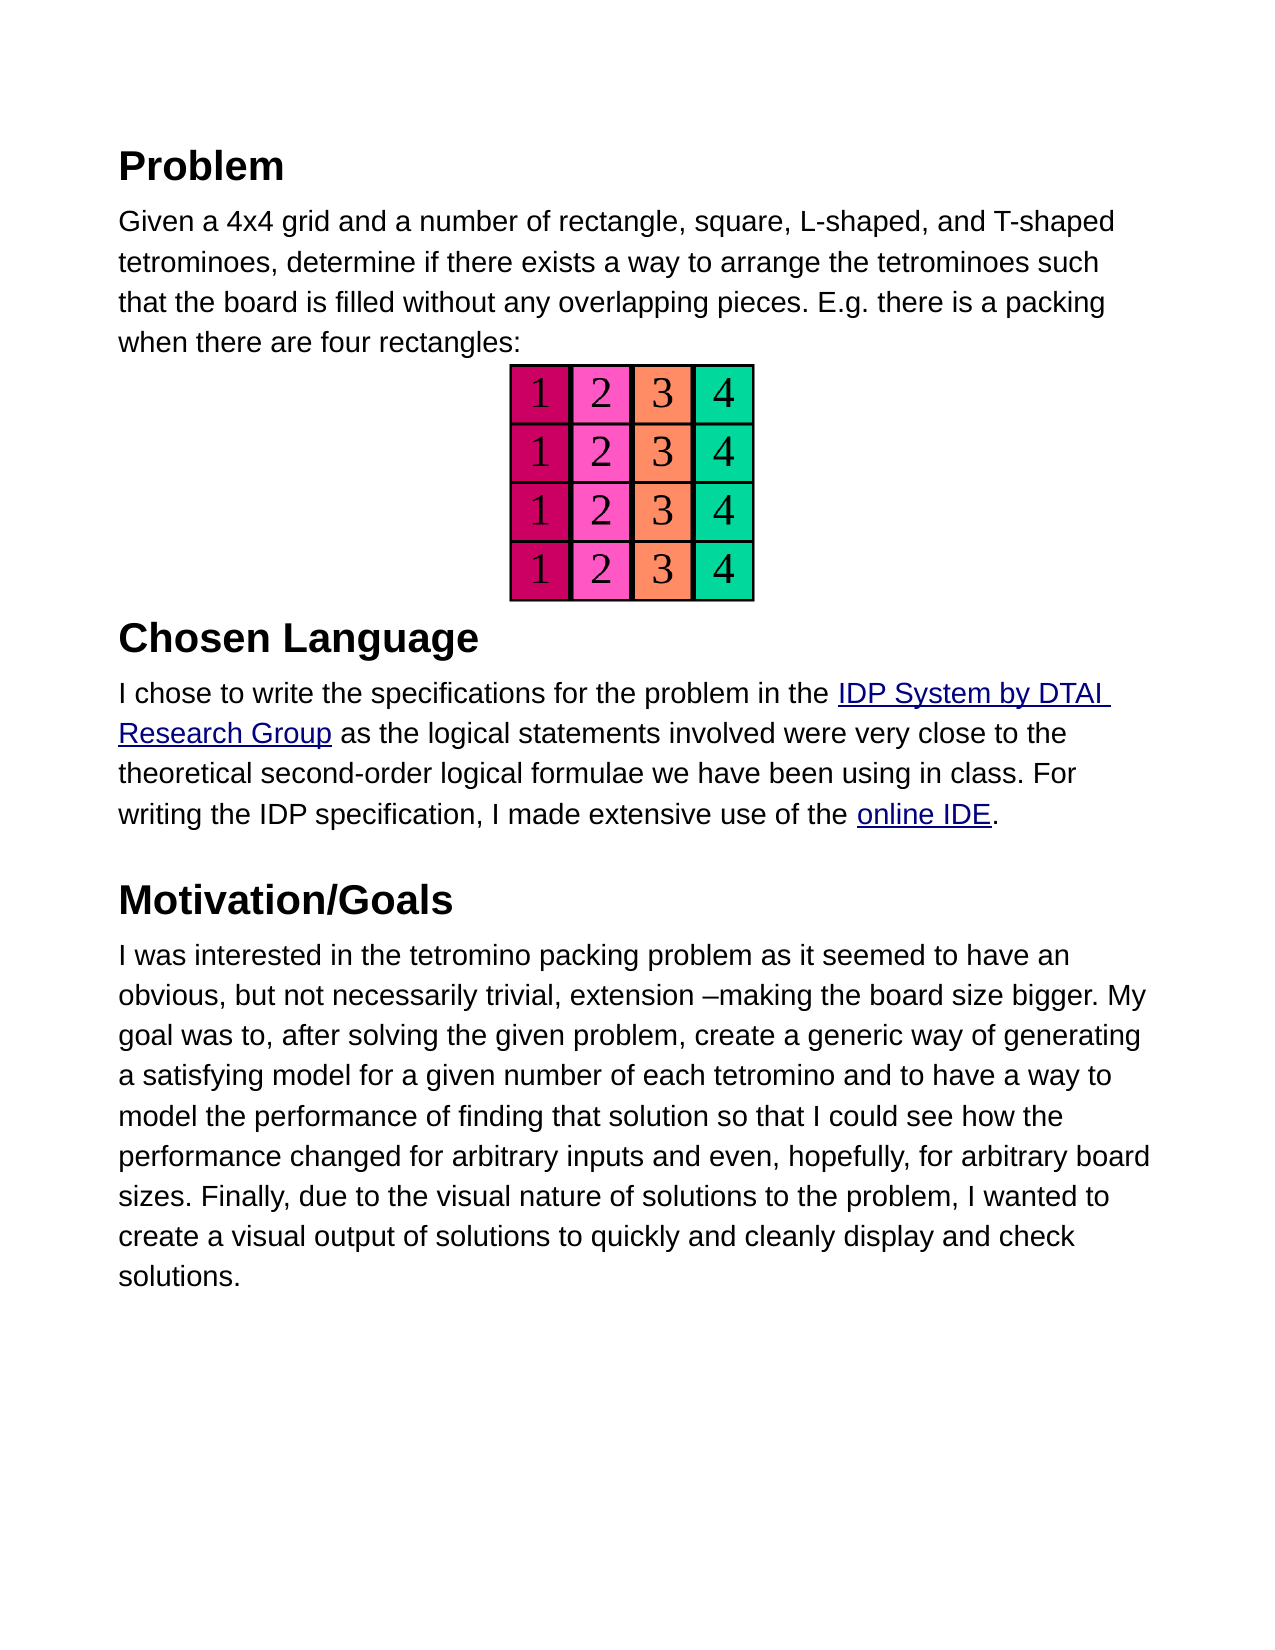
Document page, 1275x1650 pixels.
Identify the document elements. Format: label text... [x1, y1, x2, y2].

text I was interested in the tetromino packing problem as it seemed to have an obvious, but not necessarily trivial, extension –making the board size bigger. My goal was to, after solving the given problem, create a generic way of generating a satisfying model for a given number of each tetromino and to have a way to model the performance of finding that solution so that I could see how the performance changed for arbitrary inputs and even, hopefully, for arbitrary board sizes. Finally, due to the visual nature of solutions to the problem, I wanted to create a visual output of solutions to quickly and cleanly display and check solutions. [118, 938, 1157, 1293]
subtitle Motivation/Goals [118, 875, 1157, 923]
picture [505, 358, 759, 606]
subtitle Chosen Language [118, 613, 1157, 661]
text I chose to write the specifications for the problem in the IDP System by DTAI Research Group as the logical statements involved were very close to the theoretical second-order logical formulae we have been using in class. For writing the IDP specification, I made extensive use of the online IDE. [118, 676, 1157, 830]
subtitle Problem [118, 142, 1157, 190]
text Given a 4x4 grid and a number of rectangle, square, L-shaped, and T-shaped tetrominoes, determine if there exists a way to arrange the tetrominoes such that the board is filled without any overlapping pieces. E.g. there is a packing when there are four rectangles: [118, 204, 1157, 359]
